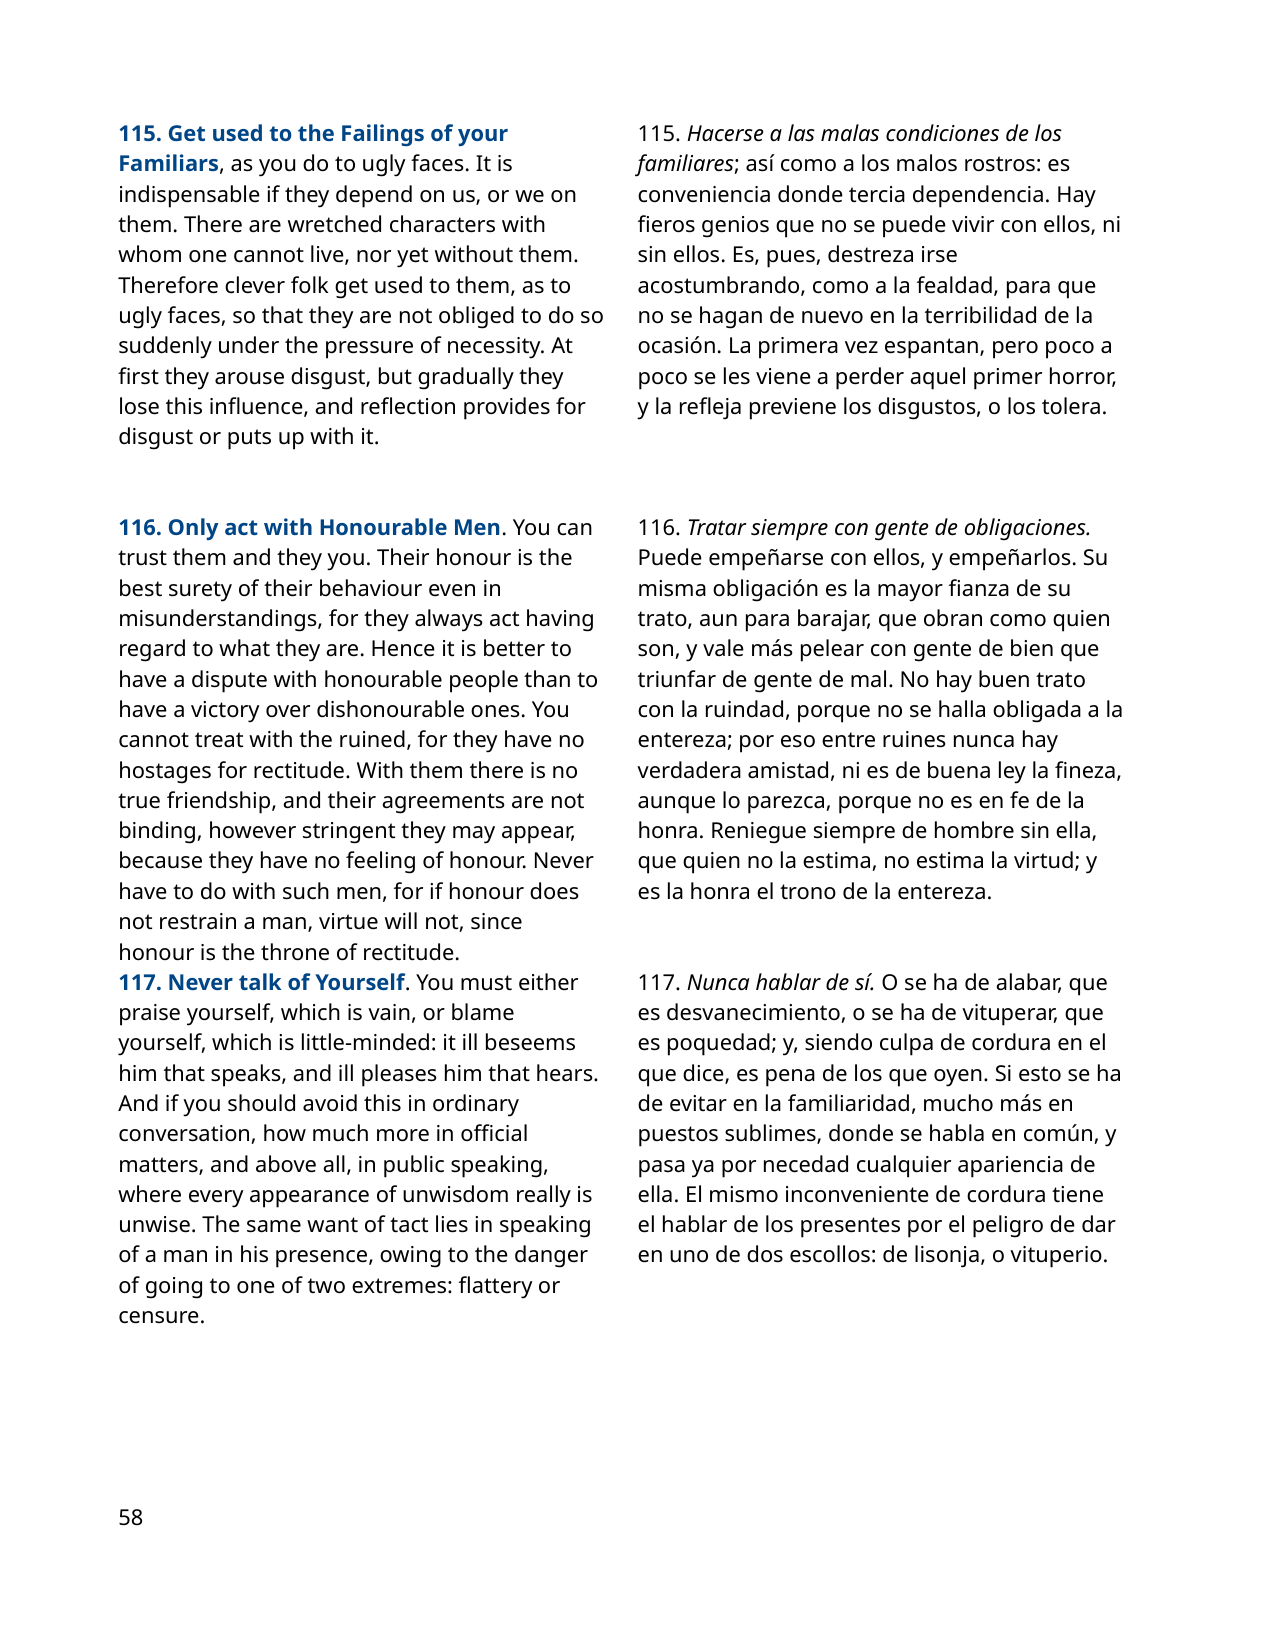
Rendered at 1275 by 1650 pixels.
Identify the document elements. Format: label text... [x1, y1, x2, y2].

table_cell 116. Tratar siempre con gente de obligaciones. Puede empeñarse con ellos, y empeñarlos. Su misma obligación es la mayor fianza de su trato, aun para barajar, que obran como quien son, y vale más pelear con gente de bien que triunfar de gente de mal. No hay buen trato con la ruindad, porque no se halla obligada a la entereza; por eso entre ruines nunca hay verdadera amistad, ni es de buena ley la fineza, aunque lo parezca, porque no es en fe de la honra. Reniegue siempre de hombre sin ella, que quien no la estima, no estima la virtud; y es la honra el trono de la entereza. [638, 512, 1157, 967]
table_cell 117. Nunca hablar de sí. O se ha de alabar, que es desvanecimiento, o se ha de vituperar, que es poquedad; y, siendo culpa de cordura en el que dice, es pena de los que oyen. Si esto se ha de evitar en la familiaridad, mucho más en puestos sublimes, donde se habla en común, y pasa ya por necedad cualquier apariencia de ella. El mismo inconveniente de cordura tiene el hablar de los presentes por el peligro de dar en uno de dos escollos: de lisonja, o vituperio. [638, 967, 1157, 1391]
table_cell 116. Only act with Honourable Men. You can trust them and they you. Their honour is the best surety of their behaviour even in misunderstandings, for they always act having regard to what they are. Hence it is better to have a dispute with honourable people than to have a victory over dishonourable ones. You cannot treat with the ruined, for they have no hostages for rectitude. With them there is no true friendship, and their agreements are not binding, however stringent they may appear, because they have no feeling of honour. Never have to do with such men, for if honour does not restrain a man, virtue will not, since honour is the throne of rectitude. [118, 512, 637, 967]
table_cell 115. Hacerse a las malas condiciones de los familiares; así como a los malos rostros: es conveniencia donde tercia dependencia. Hay fieros genios que no se puede vivir con ellos, ni sin ellos. Es, pues, destreza irse acostumbrando, como a la fealdad, para que no se hagan de nuevo en la terribilidad de la ocasión. La primera vez espantan, pero poco a poco se les viene a perder aquel primer horror, y la refleja previene los disgustos, o los tolera. [638, 118, 1157, 512]
table_cell 117. Never talk of Yourself. You must either praise yourself, which is vain, or blame yourself, which is little-minded: it ill beseems him that speaks, and ill pleases him that hears. And if you should avoid this in ordinary conversation, how much more in official matters, and above all, in public speaking, where every appearance of unwisdom really is unwise. The same want of tact lies in speaking of a man in his presence, owing to the danger of going to one of two extremes: flattery or censure. [118, 967, 637, 1391]
table_cell 115. Get used to the Failings of your Familiars, as you do to ugly faces. It is indispensable if they depend on us, or we on them. There are wretched characters with whom one cannot live, nor yet without them. Therefore clever folk get used to them, as to ugly faces, so that they are not obliged to do so suddenly under the pressure of necessity. At first they arouse disgust, but gradually they lose this influence, and reflection provides for disgust or puts up with it. [118, 118, 637, 512]
